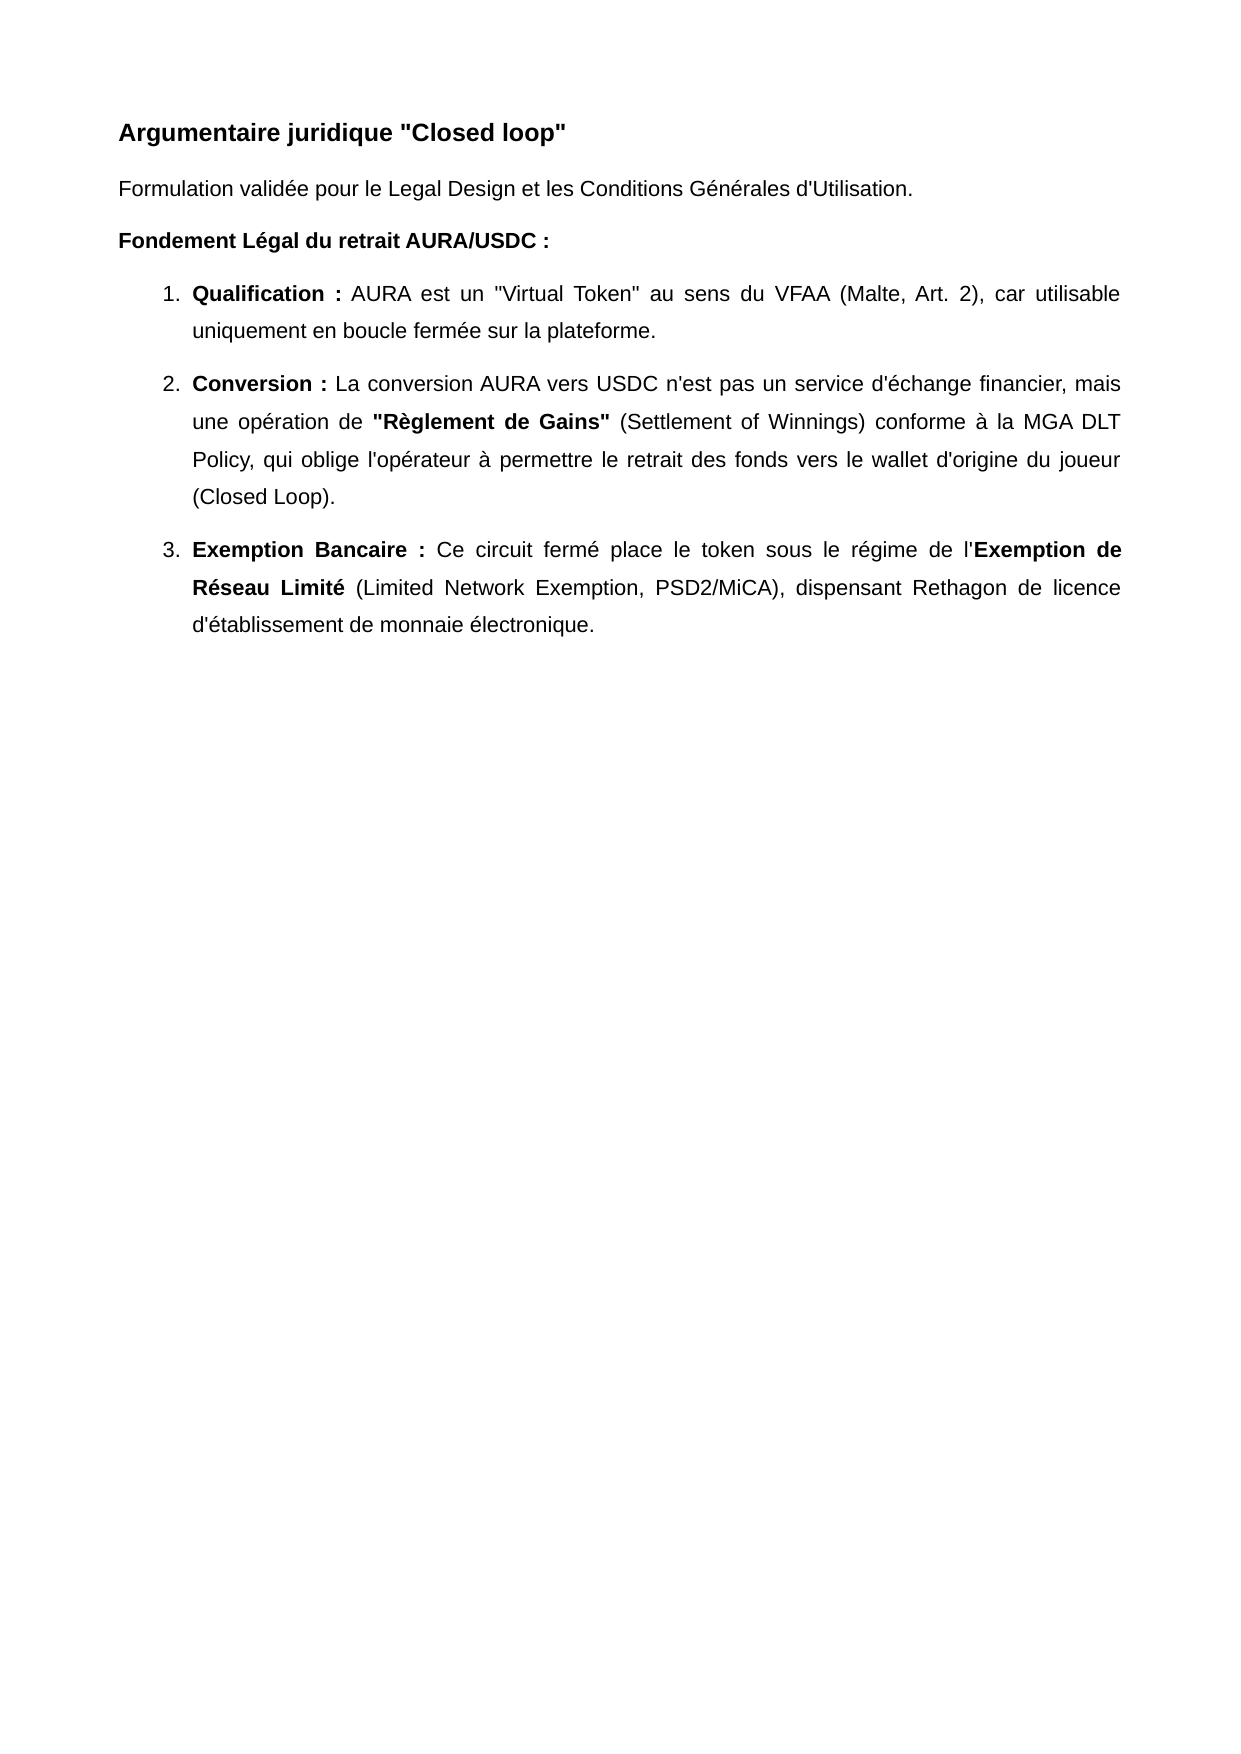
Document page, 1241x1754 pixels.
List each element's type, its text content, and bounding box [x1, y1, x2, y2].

text Fondement Légal du retrait AURA/USDC : [118, 228, 1122, 253]
text Formulation validée pour le Legal Design et les Conditions Générales d'Utilisation. [118, 176, 1122, 201]
list Conversion : La conversion AURA vers USDC n'est pas un service d'échange financier, mais une opération de "Règlement de Gains" (Settlement of Winnings) conforme à la MGA DLT Policy, qui oblige l'opérateur à permettre le retrait des fonds vers le wallet d'origine du joueur (Closed Loop). [162, 371, 1122, 509]
list Qualification : AURA est un "Virtual Token" au sens du VFAA (Malte, Art. 2), car utilisable uniquement en boucle fermée sur la plateforme. [162, 281, 1122, 344]
text Argumentaire juridique "Closed loop" [118, 118, 1122, 147]
list Exemption Bancaire : Ce circuit fermé place le token sous le régime de l'Exemption de Réseau Limité (Limited Network Exemption, PSD2/MiCA), dispensant Rethagon de licence d'établissement de monnaie électronique. [162, 537, 1122, 637]
